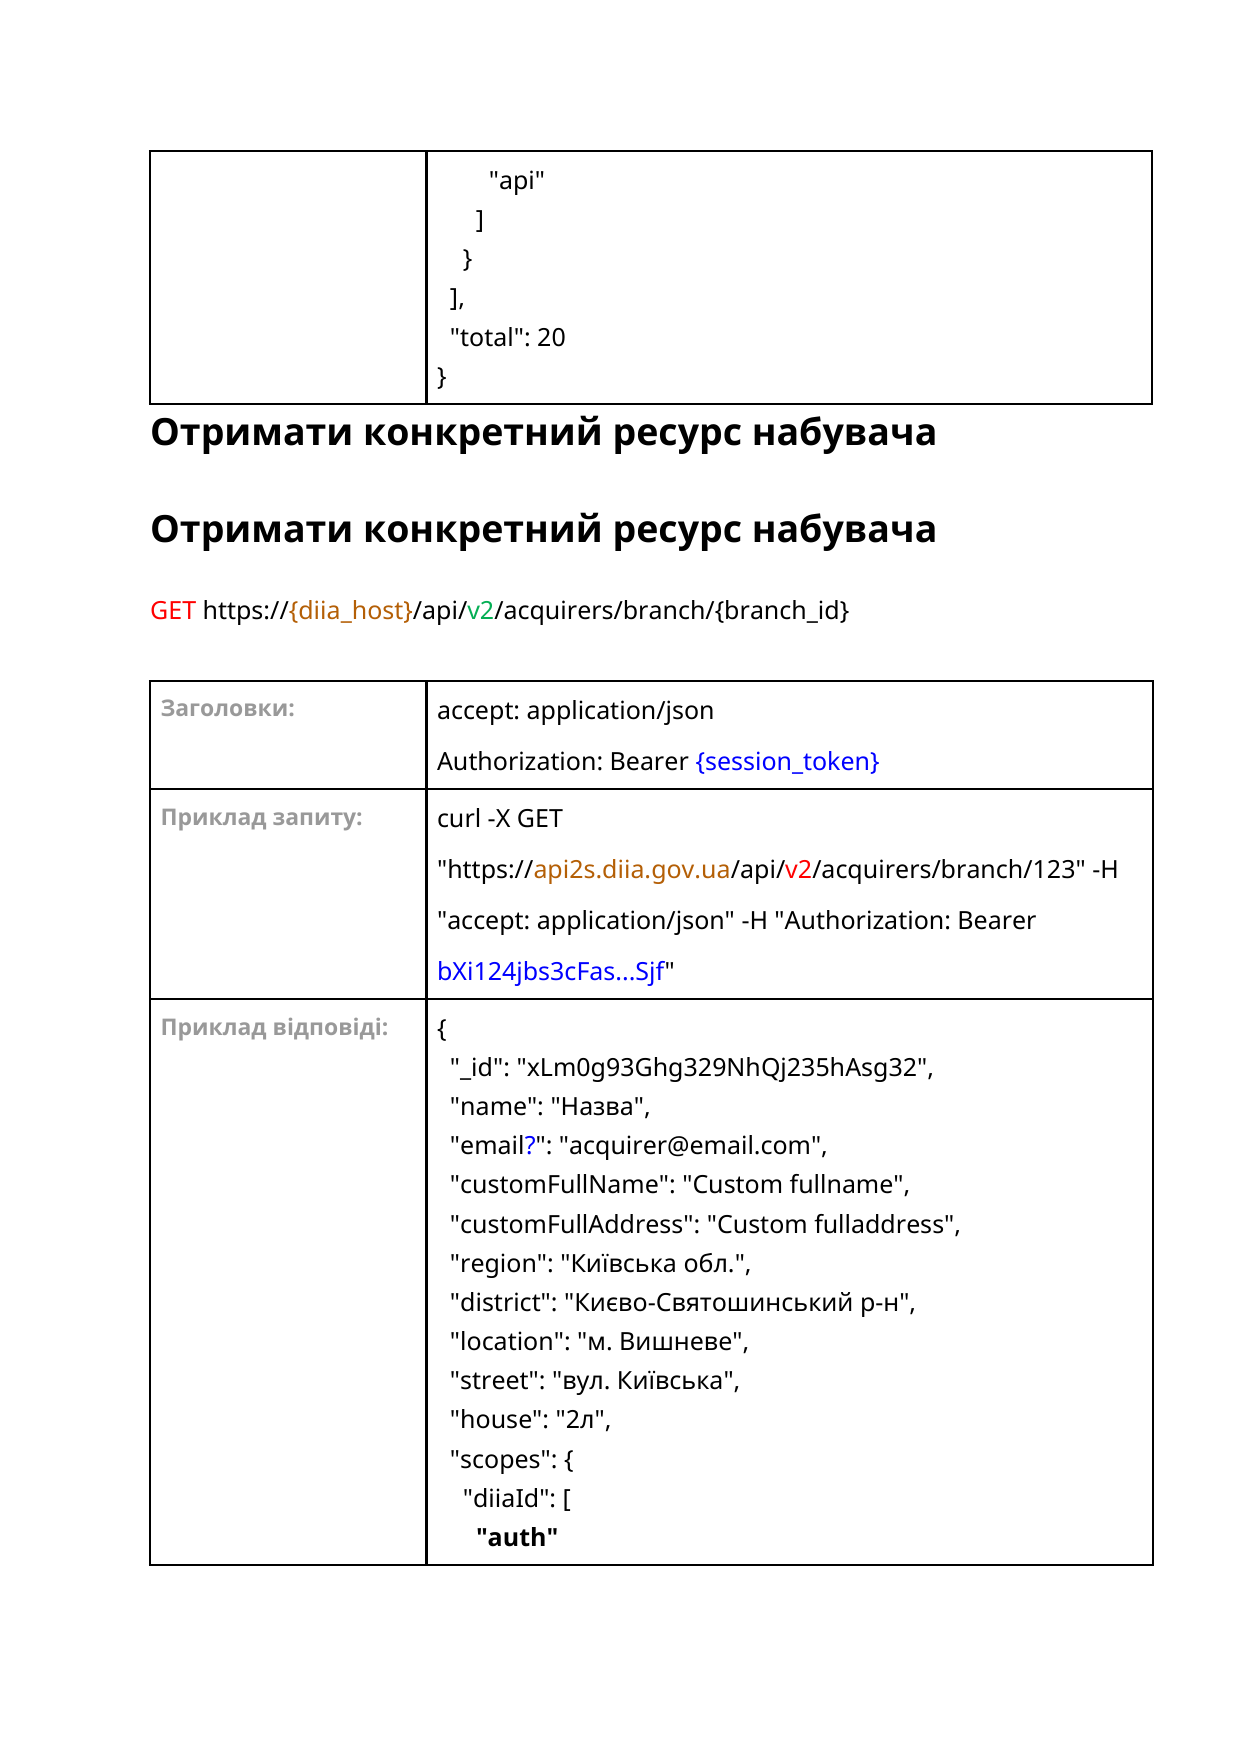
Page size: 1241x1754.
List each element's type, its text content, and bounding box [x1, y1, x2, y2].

table_cell Приклад відповіді: [151, 1000, 425, 1564]
table_cell "api" ] } ], "total": 20 } [428, 152, 1151, 403]
subtitle Отримати конкретний ресурс набувача [150, 503, 1094, 554]
text GET https://{diia_host}/api/v2/acquirers/branch/{branch_id} [150, 593, 1094, 627]
table_header Заголовки: [151, 682, 425, 788]
table_cell { "_id": "xLm0g93Ghg329NhQj235hAsg32", "name": "Назва", "email?": "acquirer@email.com", "customFullName": "Custom fullname", "customFullAddress": "Custom fulladdress", "region": "Київська обл.", "district": "Києво-Святошинський р-н", "location": "м. Вишневе", "street": "вул. Київська", "house": "2л", "scopes": { "diiaId": [ "auth" [428, 1000, 1152, 1564]
table_cell Приклад запиту: [151, 790, 425, 998]
table_header accept: application/json Authorization: Bearer {session_token} [428, 682, 1152, 788]
table_cell [151, 152, 425, 403]
text Отримати конкретний ресурс набувача [150, 405, 1094, 456]
table_cell curl -X GET "https://api2s.diia.gov.ua/api/v2/acquirers/branch/123" -H "accept: application/json" -H "Authorization: Bearer bXi124jbs3cFas...Sjf" [428, 790, 1152, 998]
